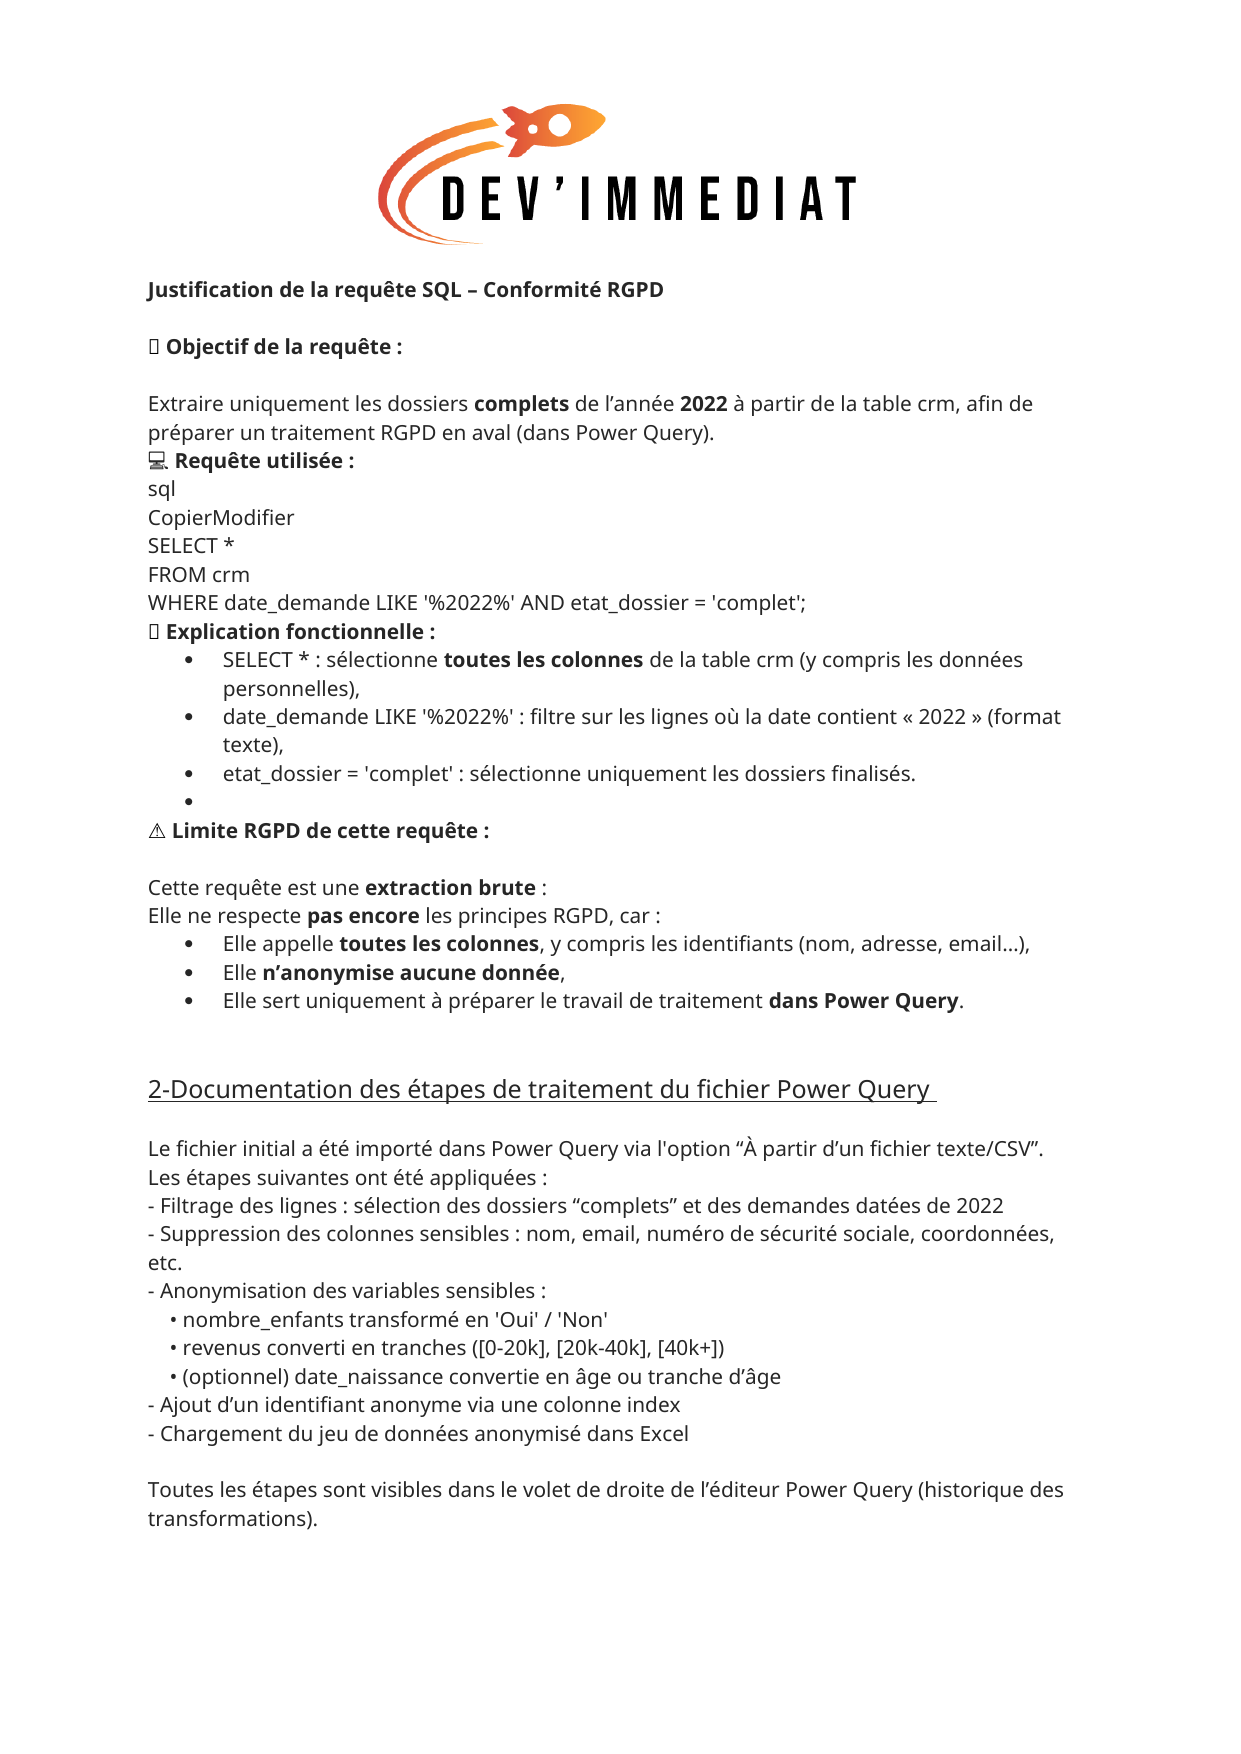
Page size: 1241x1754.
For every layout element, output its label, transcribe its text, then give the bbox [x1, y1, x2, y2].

list SELECT * : sélectionne toutes les colonnes de la table crm (y compris les données personnelles), [185, 645, 1093, 702]
list Elle n’anonymise aucune donnée, [185, 958, 1093, 986]
text Le fichier initial a été importé dans Power Query via l'option “À partir d’un fichier texte/CSV”. Les étapes suivantes ont été appliquées : - Filtrage des lignes : sélection des dossiers “complets” et des demandes datées de 2022 - Suppression des colonnes sensibles : nom, email, numéro de sécurité sociale, coordonnées, etc. - Anonymisation des variables sensibles : • nombre_enfants transformé en 'Oui' / 'Non' • revenus converti en tranches ([0-20k], [20k-40k], [40k+]) • (optionnel) date_naissance convertie en âge ou tranche d’âge - Ajout d’un identifiant anonyme via une colonne index - Chargement du jeu de données anonymisé dans Excel Toutes les étapes sont visibles dans le volet de droite de l’éditeur Power Query (historique des transformations). [148, 1134, 1093, 1532]
text Cette requête est une extraction brute : Elle ne respecte pas encore les principes RGPD, car : [148, 873, 1093, 929]
list date_demande LIKE '%2022%' : filtre sur les lignes où la date contient « 2022 » (format texte), [185, 702, 1093, 759]
text sql [148, 474, 1093, 503]
list etat_dossier = 'complet' : sélectionne uniquement les dossiers finalisés. [185, 759, 1093, 787]
text 🎯 Objectif de la requête : [148, 332, 1093, 361]
list Elle appelle toutes les colonnes, y compris les identifiants (nom, adresse, email…), [185, 929, 1093, 958]
text WHERE date_demande LIKE '%2022%' AND etat_dossier = 'complet'; [148, 588, 1093, 617]
list Elle sert uniquement à préparer le travail de traitement dans Power Query. [185, 986, 1093, 1015]
text FROM crm [148, 560, 1093, 588]
text CopierModifier [148, 503, 1093, 531]
text SELECT * [148, 531, 1093, 560]
text ⚠️ Limite RGPD de cette requête : [148, 816, 1093, 844]
text 🧠 Explication fonctionnelle : [148, 617, 1093, 645]
text 💻 Requête utilisée : [148, 446, 1093, 474]
text Justification de la requête SQL – Conformité RGPD [148, 276, 1093, 304]
text Extraire uniquement les dossiers complets de l’année 2022 à partir de la table crm, afin de préparer un traitement RGPD en aval (dans Power Query). [148, 389, 1093, 446]
text 2-Documentation des étapes de traitement du fichier Power Query [148, 1072, 1093, 1106]
